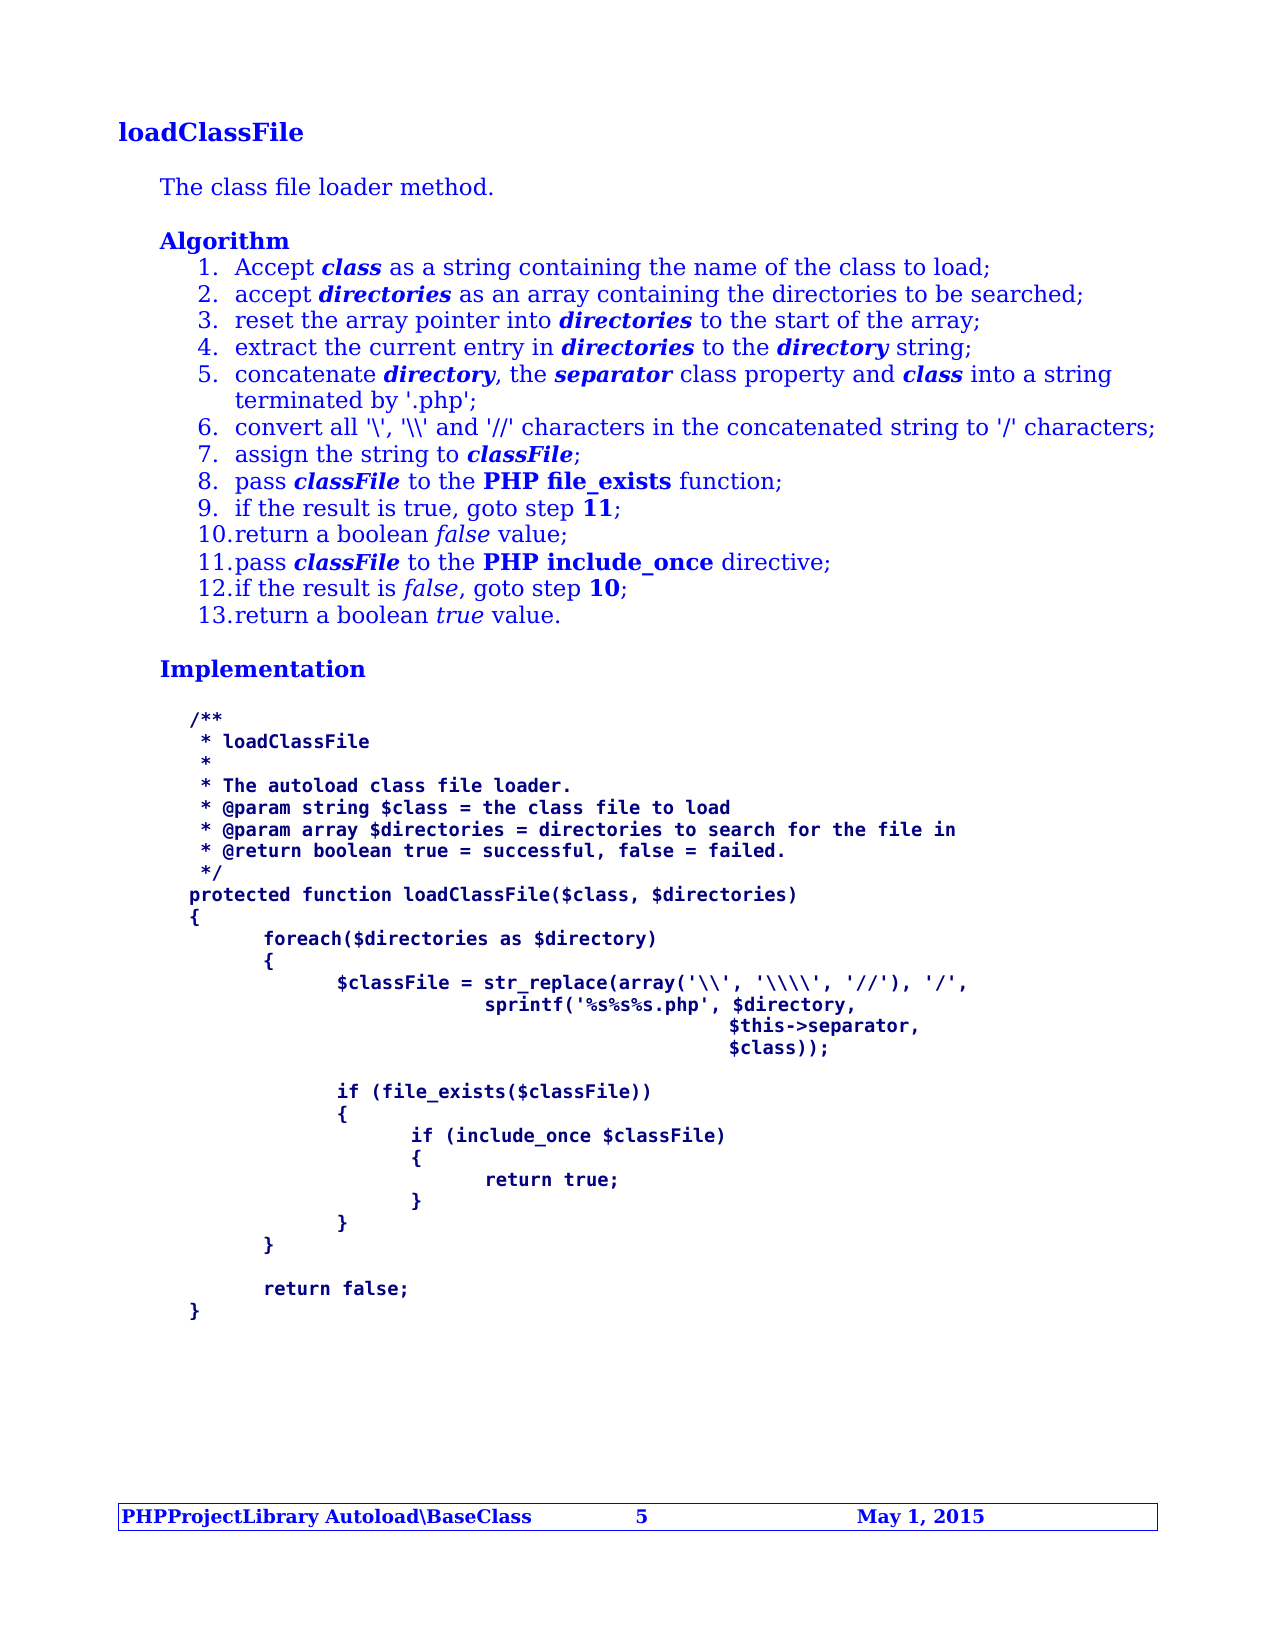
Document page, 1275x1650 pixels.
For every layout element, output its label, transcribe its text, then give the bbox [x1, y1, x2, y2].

list */ [189, 862, 1157, 884]
list protected function loadClassFile($class, $directories) [189, 884, 1157, 906]
title loadClassFile [118, 118, 1157, 147]
list { [189, 1147, 1157, 1168]
list return false; [189, 1278, 1157, 1300]
list return a boolean true value. [197, 602, 1157, 629]
list /** [189, 709, 1157, 731]
list $class)); [189, 1037, 1157, 1059]
list if the result is true, goto step 11; [197, 495, 1157, 522]
list $classFile = str_replace(array('\\', '\\\\', '//'), '/', [189, 972, 1157, 993]
list if (include_once $classFile) [189, 1125, 1157, 1147]
list pass classFile to the PHP file_exists function; [197, 468, 1157, 495]
list extract the current entry in directories to the directory string; [197, 334, 1157, 361]
list convert all '\', '\\' and '//' characters in the concatenated string to '/' characters; [197, 414, 1157, 441]
text Algorithm [159, 227, 1157, 254]
list sprintf('%s%s%s.php', $directory, [189, 993, 1157, 1015]
list } [189, 1212, 1157, 1234]
list * loadClassFile [189, 731, 1157, 753]
list * @param string $class = the class file to load [189, 797, 1157, 818]
text Implementation [159, 656, 1157, 682]
list { [189, 950, 1157, 972]
list * [189, 753, 1157, 775]
list $this->separator, [189, 1015, 1157, 1037]
list } [189, 1190, 1157, 1212]
list reset the array pointer into directories to the start of the array; [197, 308, 1157, 334]
list } [189, 1234, 1157, 1256]
text The class file loader method. [159, 174, 1157, 201]
list return true; [189, 1168, 1157, 1190]
list if the result is false, goto step 10; [197, 575, 1157, 602]
list { [189, 1103, 1157, 1125]
list foreach($directories as $directory) [189, 928, 1157, 950]
list * The autoload class file loader. [189, 775, 1157, 797]
list return a boolean false value; [197, 522, 1157, 548]
list if (file_exists($classFile)) [189, 1081, 1157, 1103]
list accept directories as an array containing the directories to be searched; [197, 281, 1157, 308]
list pass classFile to the PHP include_once directive; [197, 548, 1157, 575]
list * @return boolean true = successful, false = failed. [189, 840, 1157, 862]
list { [189, 906, 1157, 928]
list concatenate directory, the separator class property and class into a string terminated by '.php'; [197, 361, 1157, 414]
list } [189, 1300, 1157, 1322]
list * @param array $directories = directories to search for the file in [189, 818, 1157, 840]
list assign the string to classFile; [197, 441, 1157, 468]
list Accept class as a string containing the name of the class to load; [197, 254, 1157, 281]
